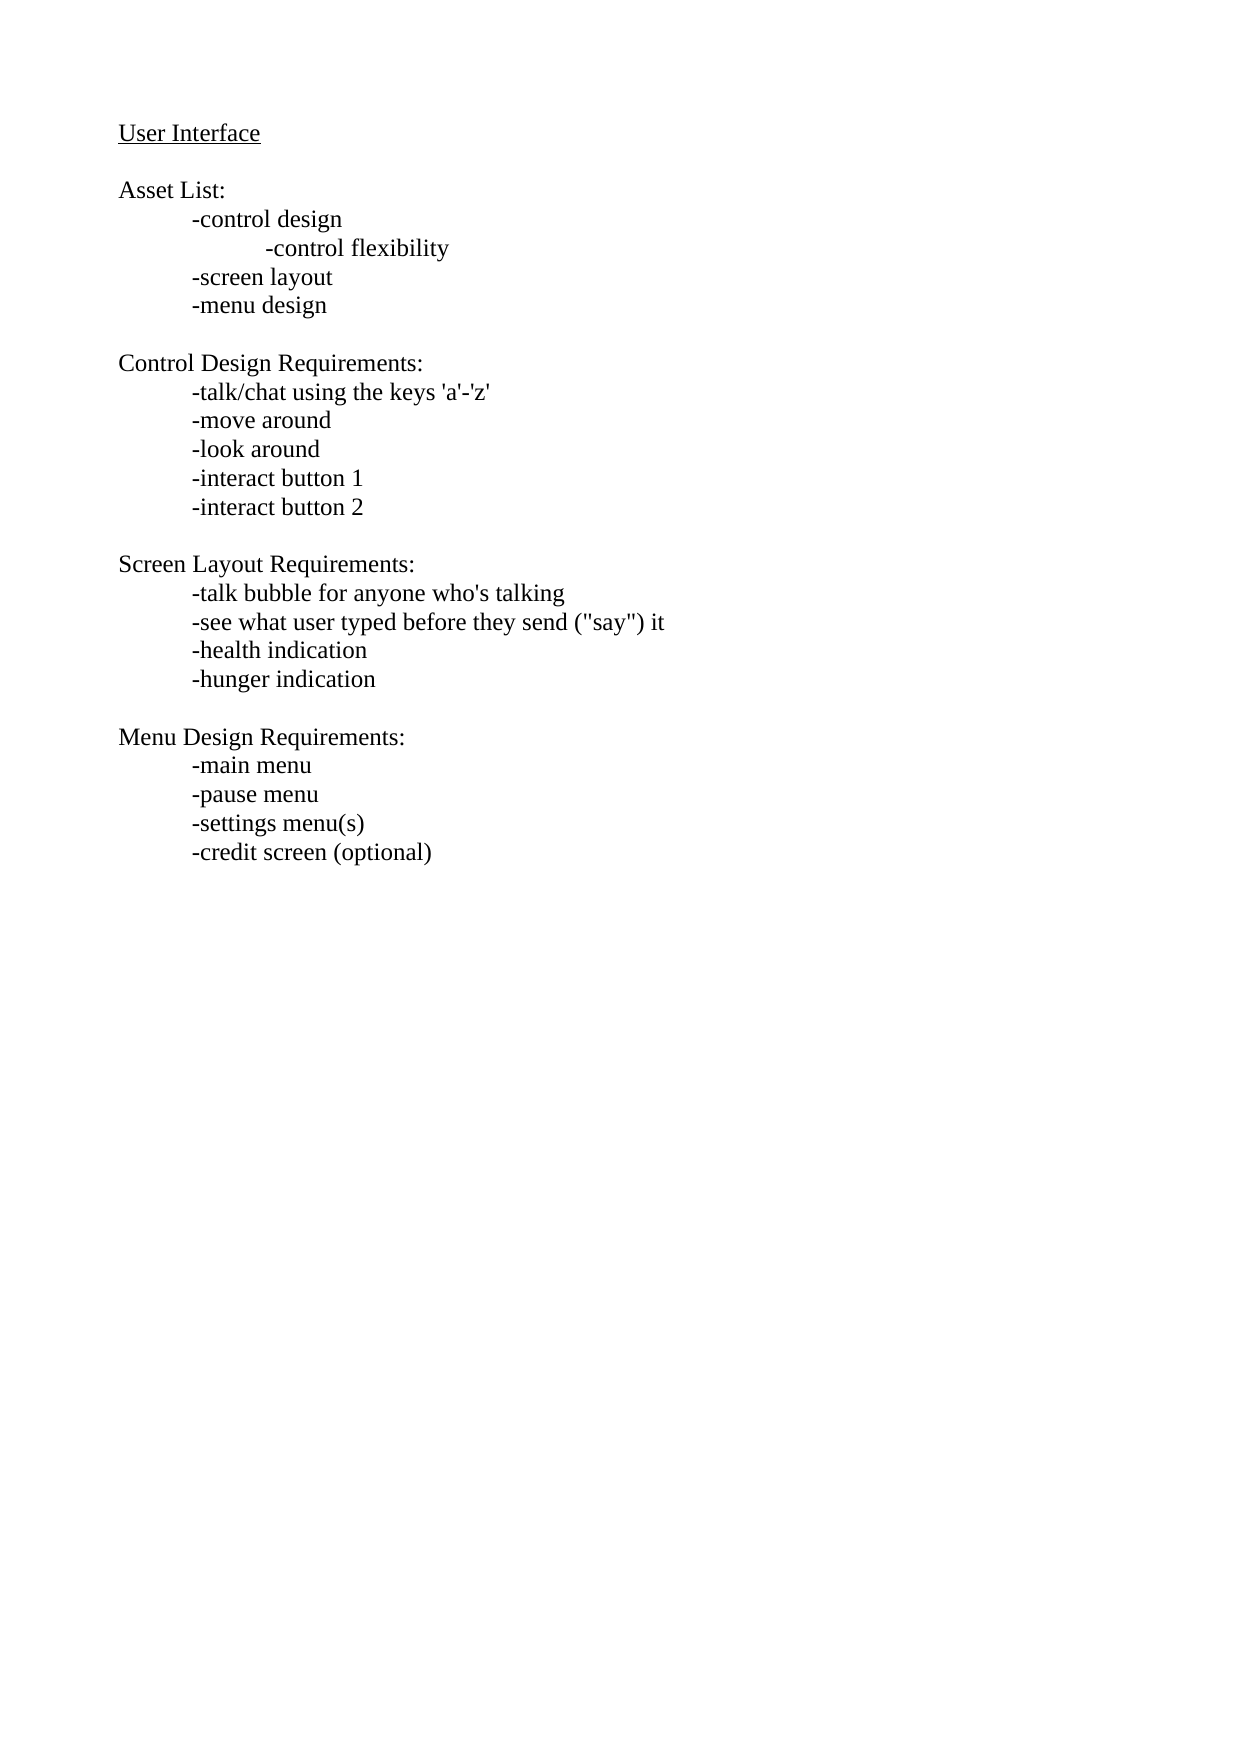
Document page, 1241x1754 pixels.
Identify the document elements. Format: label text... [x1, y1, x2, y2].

text User Interface [118, 118, 1122, 147]
text -look around [118, 434, 1122, 463]
text -control flexibility [118, 233, 1122, 262]
text -pause menu [118, 779, 1122, 808]
text -move around [118, 406, 1122, 434]
text -interact button 2 [118, 492, 1122, 521]
text -see what user typed before they send ("say") it [118, 607, 1122, 636]
text -credit screen (optional) [118, 837, 1122, 866]
text -interact button 1 [118, 463, 1122, 492]
text -settings menu(s) [118, 808, 1122, 837]
text -talk/chat using the keys 'a'-'z' [118, 377, 1122, 406]
text -main menu [118, 751, 1122, 779]
text -talk bubble for anyone who's talking [118, 578, 1122, 607]
text -screen layout [118, 262, 1122, 291]
text -health indication [118, 636, 1122, 664]
text Asset List: [118, 176, 1122, 204]
text Screen Layout Requirements: [118, 549, 1122, 578]
text -control design [118, 204, 1122, 233]
text -menu design [118, 291, 1122, 319]
text Control Design Requirements: [118, 348, 1122, 377]
text -hunger indication [118, 664, 1122, 693]
text Menu Design Requirements: [118, 722, 1122, 751]
